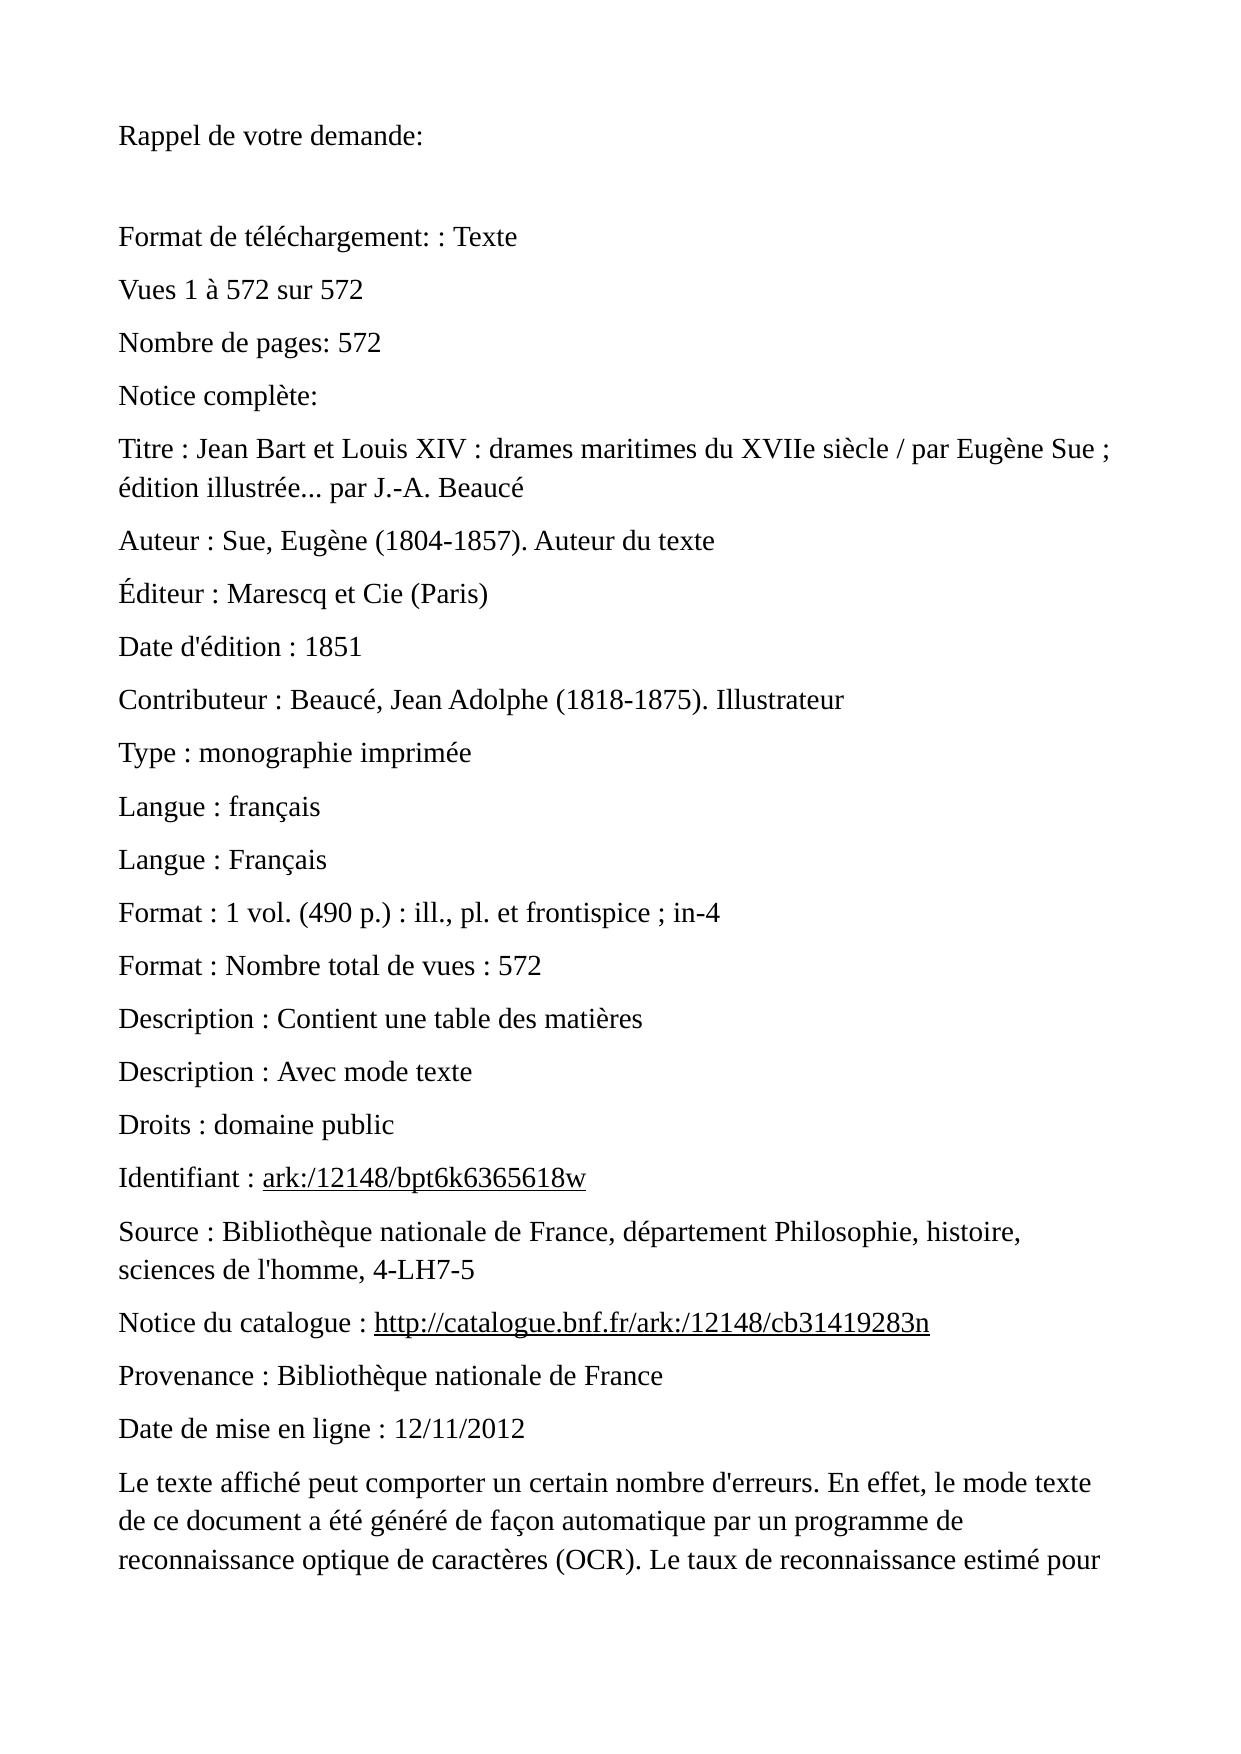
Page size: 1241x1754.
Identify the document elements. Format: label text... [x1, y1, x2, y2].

text Contributeur : Beaucé, Jean Adolphe (1818-1875). Illustrateur [118, 682, 1122, 716]
text Notice du catalogue : http://catalogue.bnf.fr/ark:/12148/cb31419283n [118, 1305, 1122, 1339]
text Titre : Jean Bart et Louis XIV : drames maritimes du XVIIe siècle / par Eugène Sue ; édition illustrée... par J.-A. Beaucé [118, 431, 1122, 503]
text Le texte affiché peut comporter un certain nombre d'erreurs. En effet, le mode texte de ce document a été généré de façon automatique par un programme de reconnaissance optique de caractères (OCR). Le taux de reconnaissance estimé pour [118, 1465, 1122, 1575]
text Nombre de pages: 572 [118, 325, 1122, 359]
text Date d'édition : 1851 [118, 629, 1122, 663]
text Format : Nombre total de vues : 572 [118, 948, 1122, 982]
text Type : monographie imprimée [118, 736, 1122, 769]
text Rappel de votre demande: [118, 118, 1122, 152]
text Date de mise en ligne : 12/11/2012 [118, 1412, 1122, 1445]
text Langue : Français [118, 842, 1122, 875]
text Vues 1 à 572 sur 572 [118, 272, 1122, 306]
text Source : Bibliothèque nationale de France, département Philosophie, histoire, sciences de l'homme, 4-LH7-5 [118, 1214, 1122, 1286]
text Format : 1 vol. (490 p.) : ill., pl. et frontispice ; in-4 [118, 895, 1122, 928]
text Éditeur : Marescq et Cie (Paris) [118, 576, 1122, 610]
text Format de téléchargement: : Texte [118, 219, 1122, 252]
text Droits : domaine public [118, 1107, 1122, 1141]
text Notice complète: [118, 378, 1122, 412]
text Provenance : Bibliothèque nationale de France [118, 1358, 1122, 1392]
text Identifiant : ark:/12148/bpt6k6365618w [118, 1161, 1122, 1194]
text Auteur : Sue, Eugène (1804-1857). Auteur du texte [118, 523, 1122, 557]
text Description : Contient une table des matières [118, 1001, 1122, 1035]
text Description : Avec mode texte [118, 1054, 1122, 1088]
text Langue : français [118, 789, 1122, 822]
